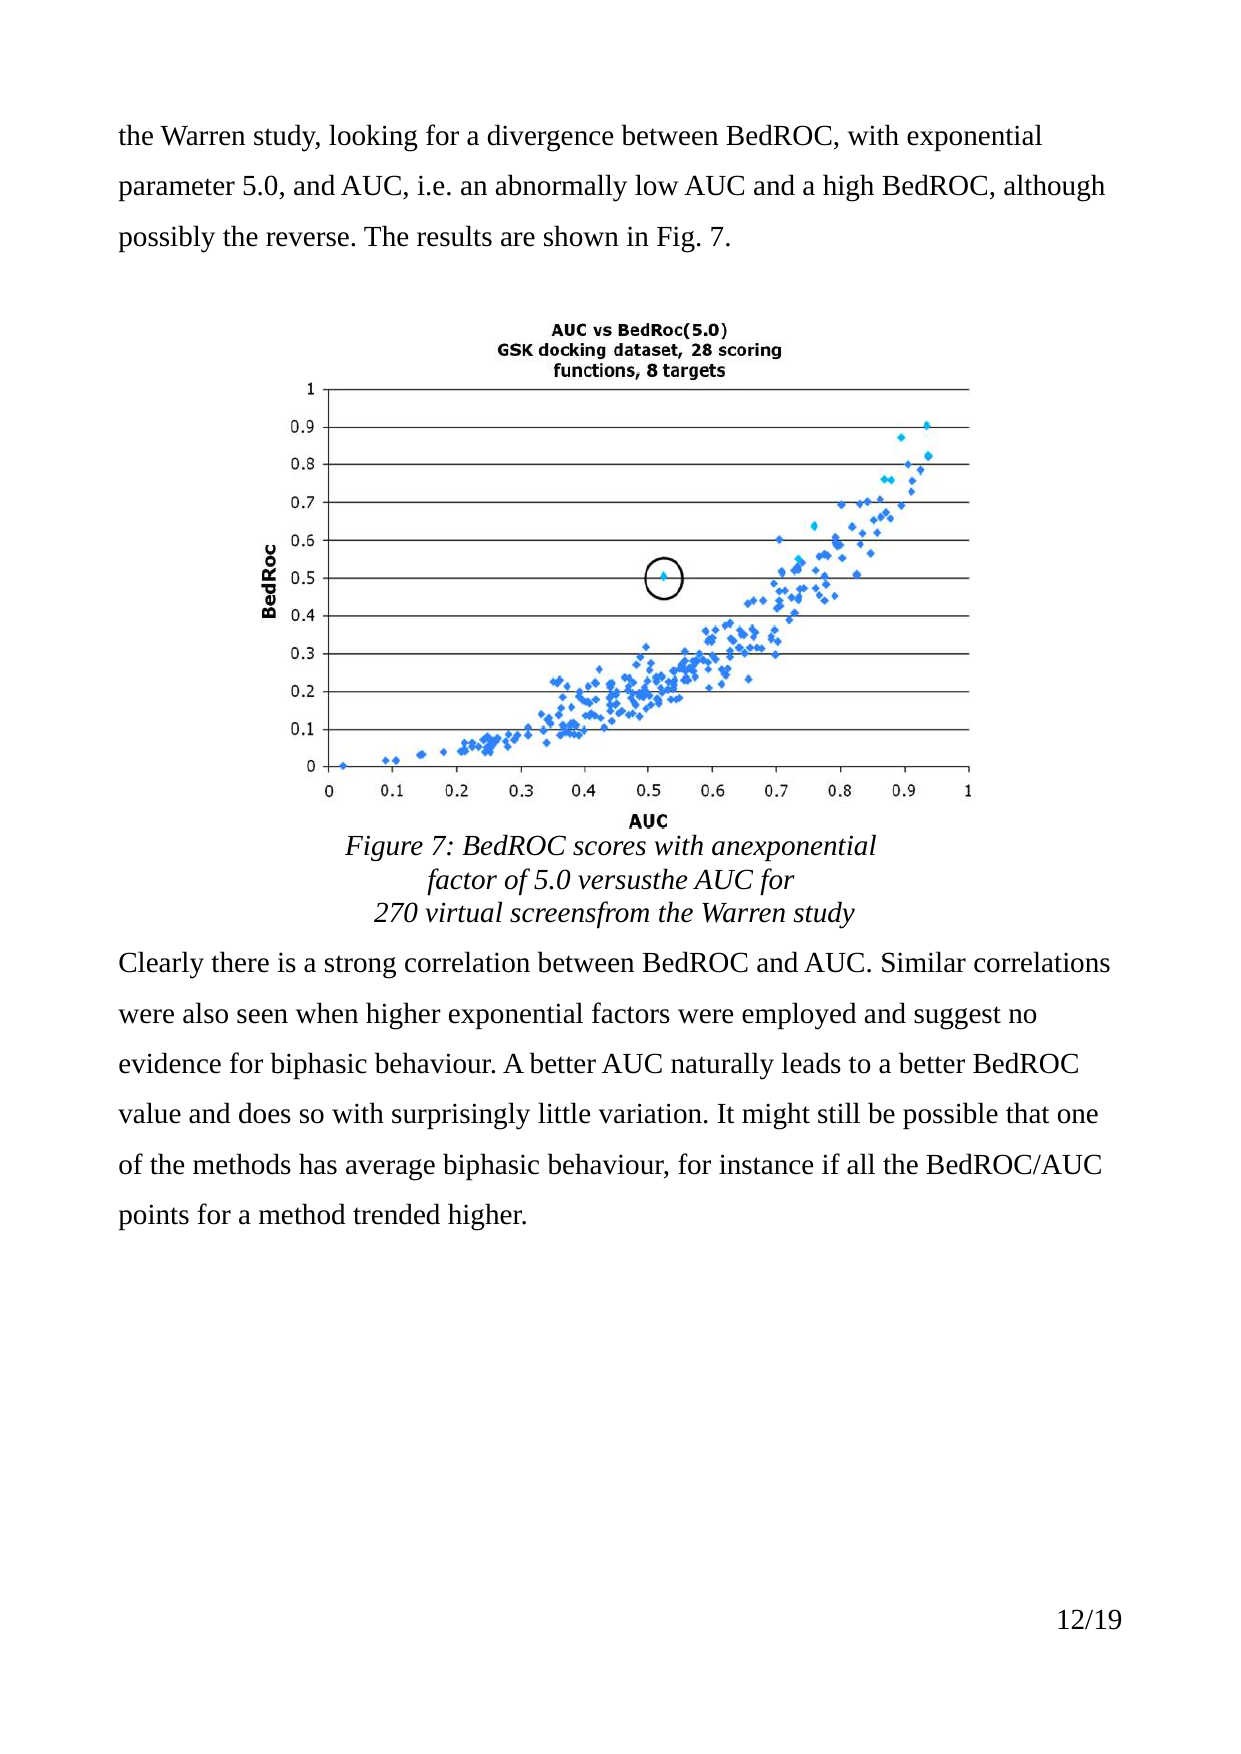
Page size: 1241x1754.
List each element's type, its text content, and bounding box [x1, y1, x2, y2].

text Clearly there is a strong correlation between BedROC and AUC. Similar correlations were also seen when higher exponential factors were employed and suggest no evidence for biphasic behaviour. A better AUC naturally leads to a better BedROC value and does so with surprisingly little variation. It might still be possible that one of the methods has average biphasic behaviour, for instance if all the BedROC/AUC points for a method trended higher. [118, 284, 1122, 1231]
text Figure 7: BedROC scores with anexponential factor of 5.0 versusthe AUC for 270 virtual screensfrom the Warren study [155, 317, 1077, 929]
text the Warren study, looking for a divergence between BedROC, with exponential parameter 5.0, and AUC, i.e. an abnormally low AUC and a high BedROC, although possibly the reverse. The results are shown in Fig. 7. [118, 118, 1122, 252]
picture [261, 323, 971, 829]
